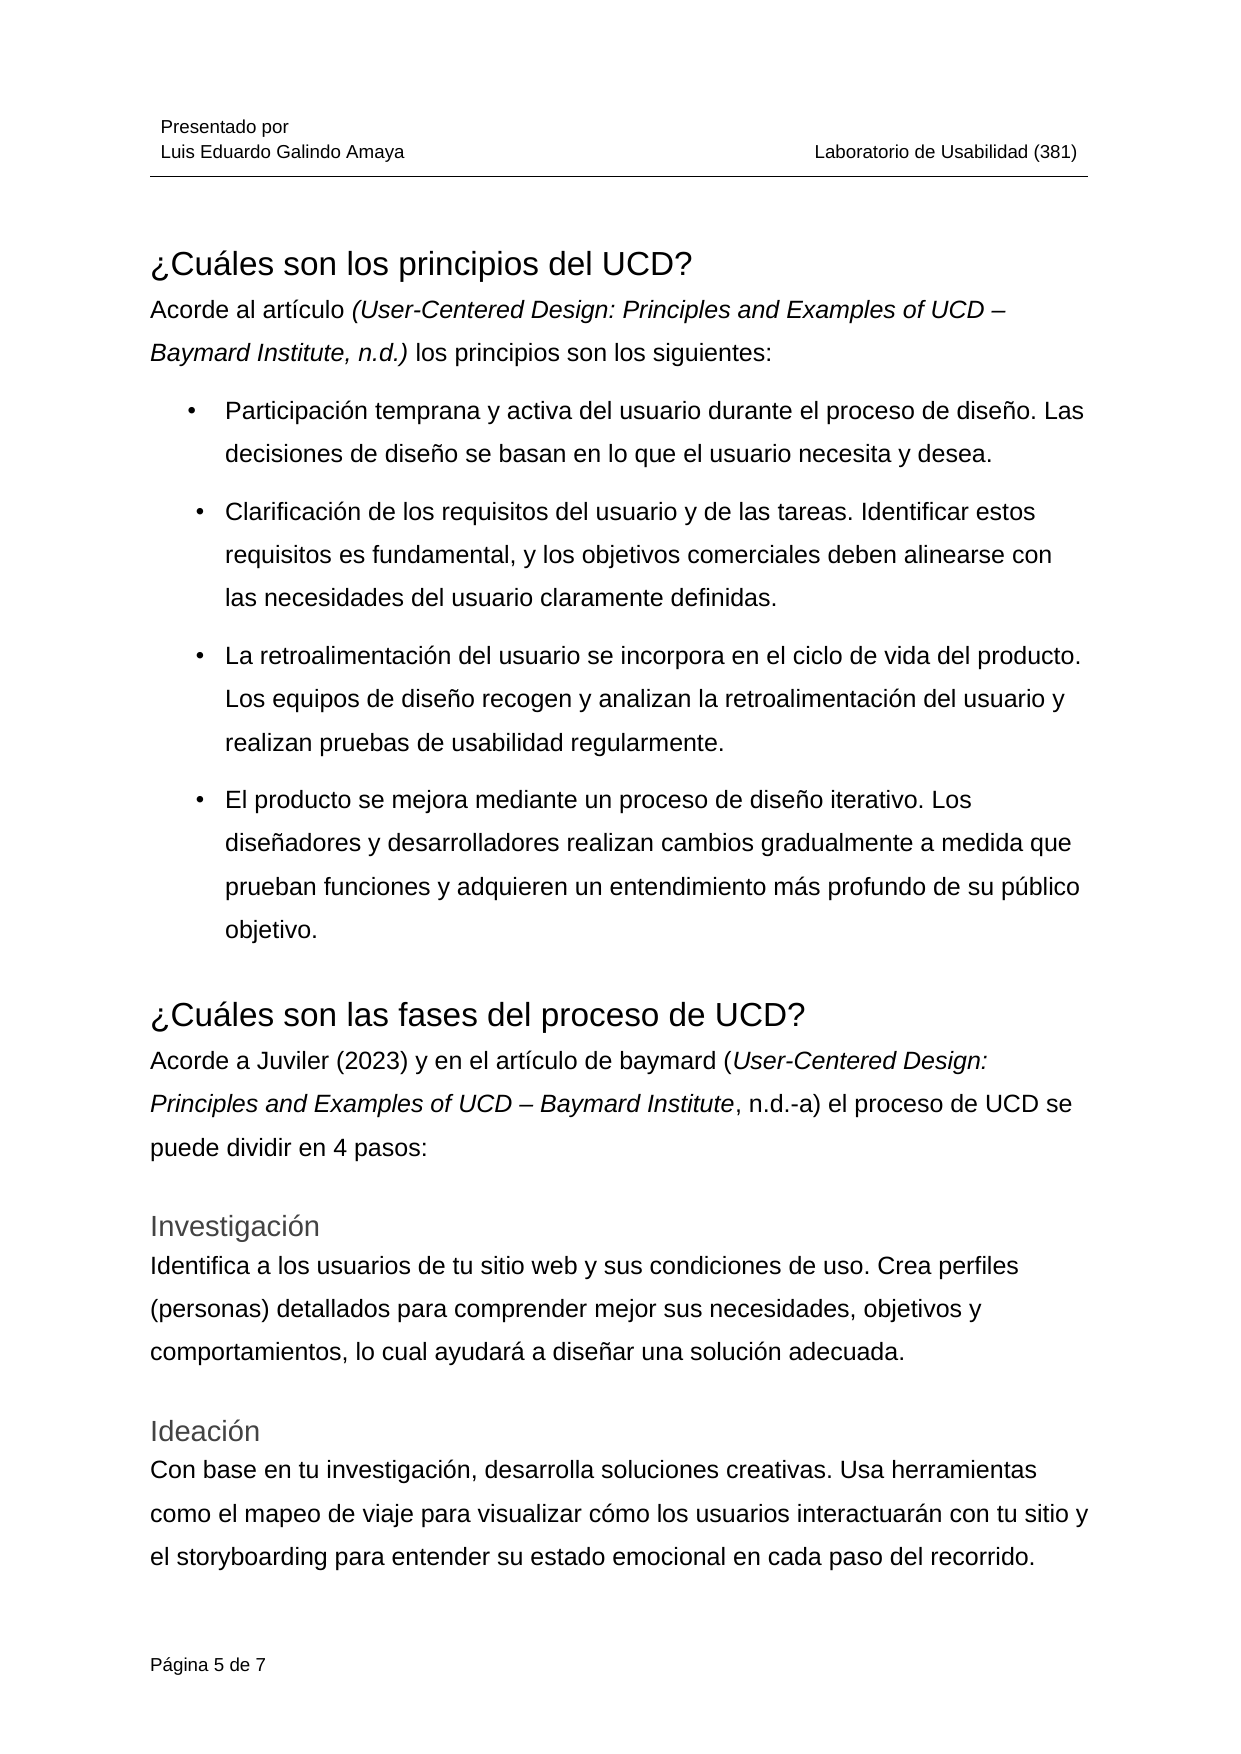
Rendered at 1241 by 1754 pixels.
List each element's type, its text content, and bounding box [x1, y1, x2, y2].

subtitle Ideación [150, 1413, 1090, 1447]
list Clarificación de los requisitos del usuario y de las tareas. Identificar estos requisitos es fundamental, y los objetivos comerciales deben alinearse con las necesidades del usuario claramente definidas. [196, 497, 1090, 612]
text Acorde al artículo (User-Centered Design: Principles and Examples of UCD – Baymard Institute, n.d.) los principios son los siguientes: [150, 295, 1090, 367]
text Con base en tu investigación, desarrolla soluciones creativas. Usa herramientas como el mapeo de viaje para visualizar cómo los usuarios interactuarán con tu sitio y el storyboarding para entender su estado emocional en cada paso del recorrido. [150, 1455, 1090, 1570]
text Identifica a los usuarios de tu sitio web y sus condiciones de uso. Crea perfiles (personas) detallados para comprender mejor sus necesidades, objetivos y comportamientos, lo cual ayudará a diseñar una solución adecuada. [150, 1251, 1090, 1366]
text Acorde a Juviler (2023) y en el artículo de baymard (User-Centered Design: Principles and Examples of UCD – Baymard Institute, n.d.-a) el proceso de UCD se puede dividir en 4 pasos: [150, 1046, 1090, 1161]
list Participación temprana y activa del usuario durante el proceso de diseño. Las decisiones de diseño se basan en lo que el usuario necesita y desea. [187, 396, 1090, 468]
list La retroalimentación del usuario se incorpora en el ciclo de vida del producto. Los equipos de diseño recogen y analizan la retroalimentación del usuario y realizan pruebas de usabilidad regularmente. [196, 641, 1090, 756]
list El producto se mejora mediante un proceso de diseño iterativo. Los diseñadores y desarrolladores realizan cambios gradualmente a medida que prueban funciones y adquieren un entendimiento más profundo de su público objetivo. [196, 785, 1090, 943]
subtitle ¿Cuáles son las fases del proceso de UCD? [150, 995, 1090, 1034]
subtitle Investigación [150, 1209, 1090, 1242]
subtitle ¿Cuáles son los principios del UCD? [150, 244, 1090, 283]
